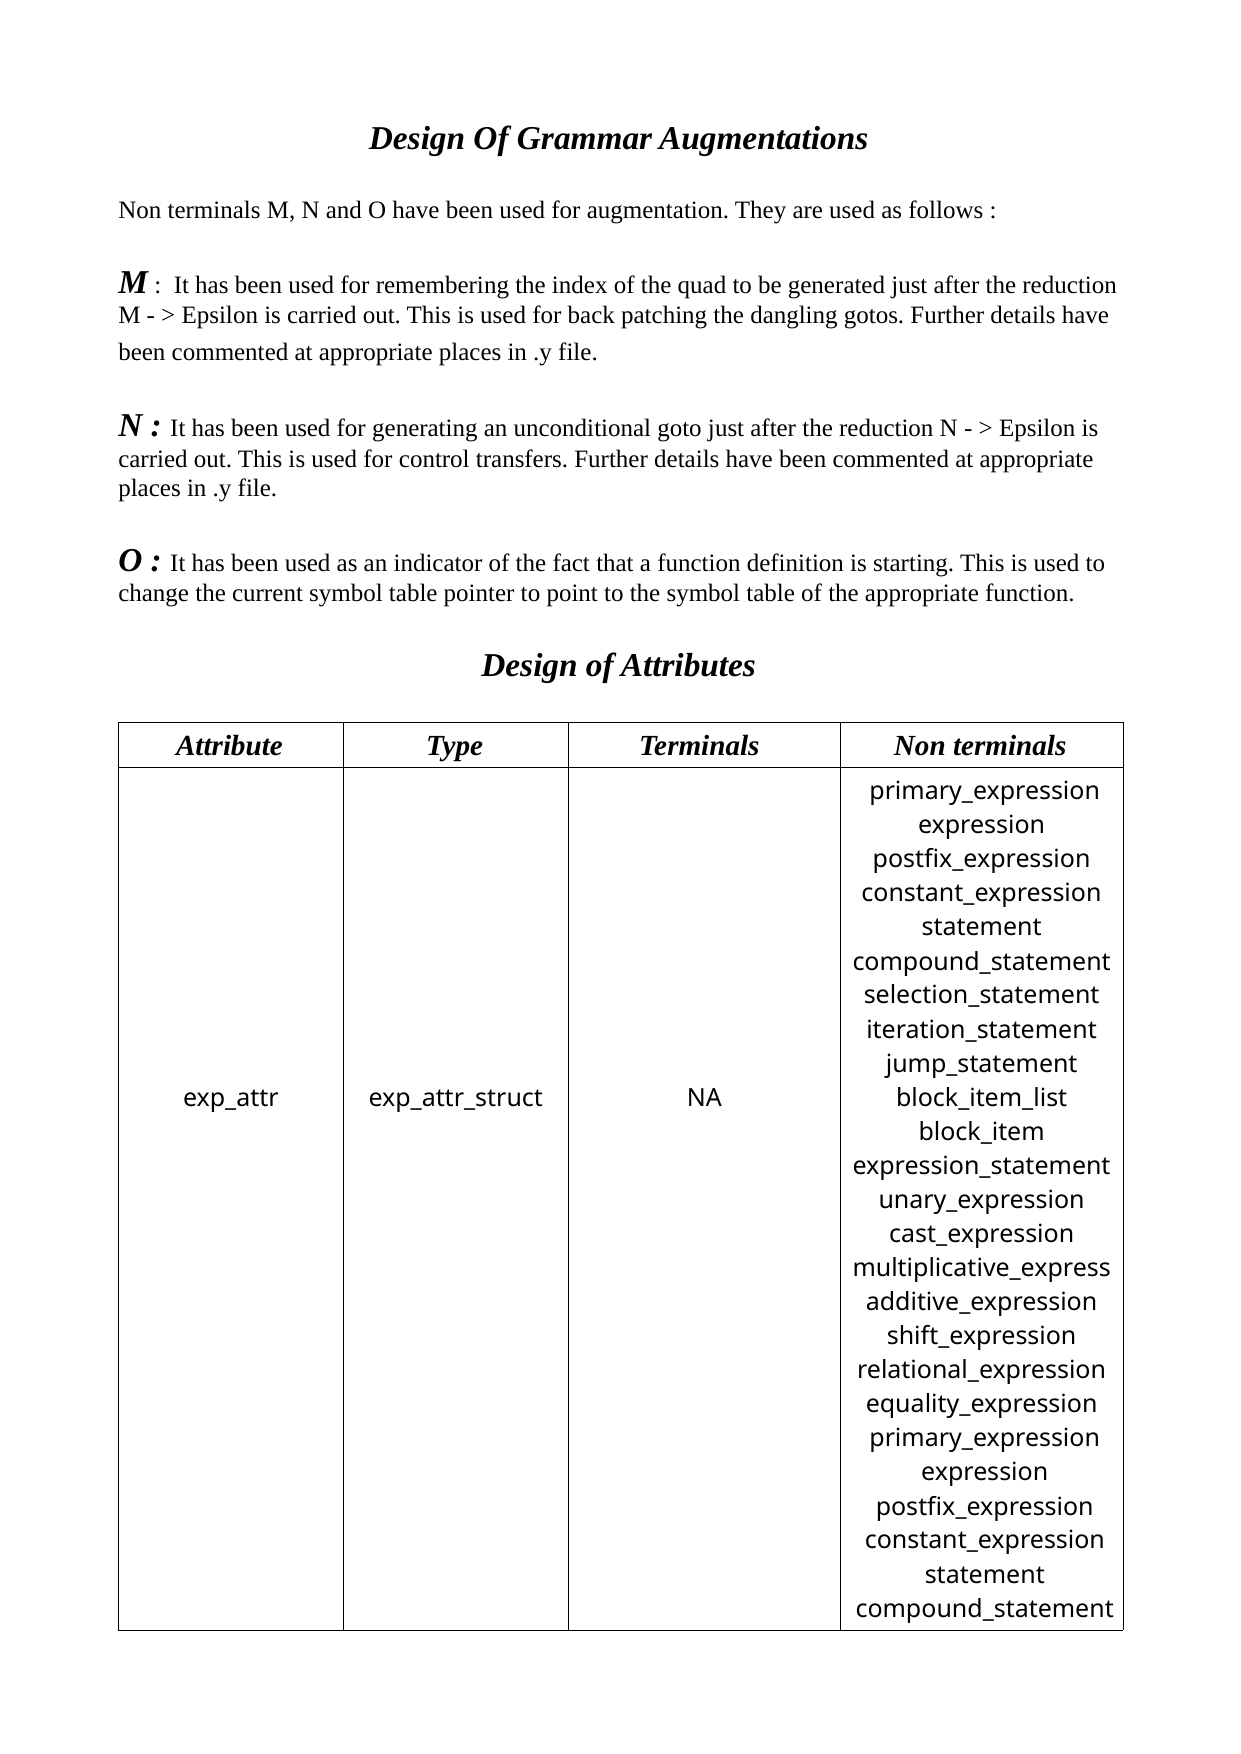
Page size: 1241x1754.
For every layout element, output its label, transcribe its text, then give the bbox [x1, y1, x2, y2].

table_header Attribute [119, 723, 343, 767]
text O : It has been used as an indicator of the fact that a function definition is starting. This is used to change the current symbol table pointer to point to the symbol table of the appropriate function. [118, 540, 1122, 607]
table_cell exp_attr [119, 768, 343, 1630]
text Non terminals M, N and O have been used for augmentation. They are used as follows : [118, 195, 1122, 223]
text Design of Attributes [118, 645, 1122, 683]
table_cell exp_attr_struct [344, 768, 568, 1630]
table_header Terminals [569, 723, 840, 767]
table_header Non terminals [841, 723, 1123, 767]
text M : It has been used for remembering the index of the quad to be generated just after the reduction M - > Epsilon is carried out. This is used for back patching the dangling gotos. Further details have been commented at appropriate places in .y file. [118, 262, 1122, 367]
text Design Of Grammar Augmentations [118, 118, 1122, 156]
table_cell primary_expression expression postfix_expression constant_expression statement compound_statement selection_statement iteration_statement jump_statement block_item_list block_item expression_statement unary_expression cast_expression multiplicative_express additive_expression shift_expression relational_expression equality_expression primary_expression expression postfix_expression constant_expression statement compound_statement [841, 768, 1123, 1630]
table_header Type [344, 723, 568, 767]
table_cell NA [569, 768, 840, 1630]
text N : It has been used for generating an unconditional goto just after the reduction N - > Epsilon is carried out. This is used for control transfers. Further details have been commented at appropriate places in .y file. [118, 406, 1122, 501]
